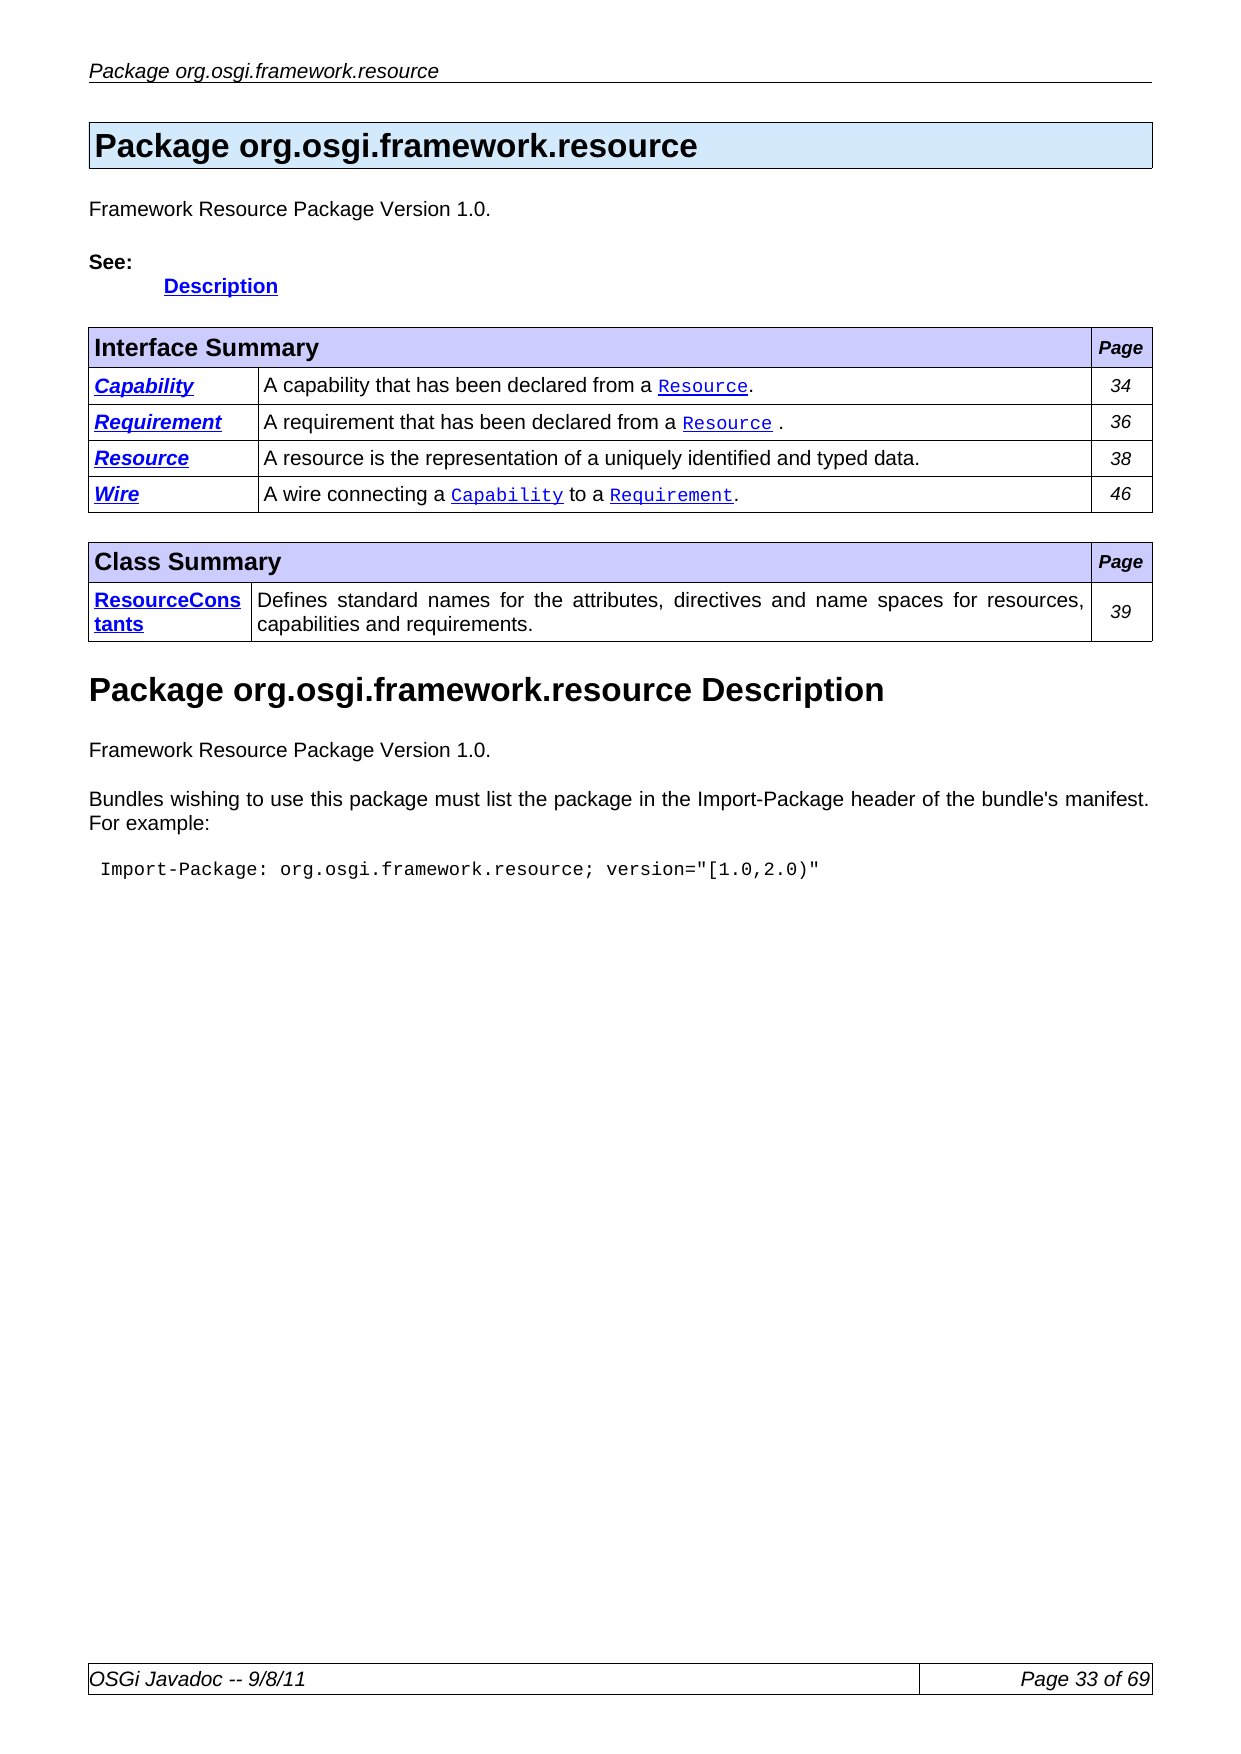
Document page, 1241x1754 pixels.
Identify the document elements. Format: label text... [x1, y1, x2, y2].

subtitle Package org.osgi.framework.resource [90, 123, 1152, 168]
text Framework Resource Package Version 1.0. [88, 738, 1152, 762]
table_cell Defines standard names for the attributes, directives and name spaces for resources, capabilities and requirements. [252, 583, 1091, 641]
text Import-Package: org.osgi.framework.resource; version="[1.0,2.0)" [88, 860, 1152, 881]
text Framework Resource Package Version 1.0. [88, 197, 1152, 221]
table_header Page [1092, 328, 1152, 367]
table_cell 37 [1092, 441, 1152, 476]
table_cell A requirement that has been declared from a Resource . [259, 405, 1091, 440]
table_cell 45 [1092, 477, 1152, 512]
table_cell 38 [1092, 583, 1152, 641]
text Package org.osgi.framework.resource Description [88, 670, 1152, 709]
table_cell Capability [89, 368, 258, 404]
table_cell ResourceConstants [89, 583, 251, 641]
table_header Page [1092, 543, 1152, 582]
table_cell Wire [89, 477, 258, 512]
text Bundles wishing to use this package must list the package in the Import-Package header of the bundle's manifest. For example: [88, 787, 1152, 835]
table_cell 35 [1092, 405, 1152, 440]
table_cell 33 [1092, 368, 1152, 404]
text See: [88, 250, 1152, 274]
table_cell A wire connecting a Capability to a Requirement. [259, 477, 1091, 512]
table_header Interface Summary [89, 328, 1091, 367]
table_cell A resource is the representation of a uniquely identified and typed data. [259, 441, 1091, 476]
table_cell Requirement [89, 405, 258, 440]
table_cell A capability that has been declared from a Resource. [259, 368, 1091, 404]
table_header Class Summary [89, 543, 1091, 582]
text Description [163, 274, 1152, 298]
table_cell Resource [89, 441, 258, 476]
